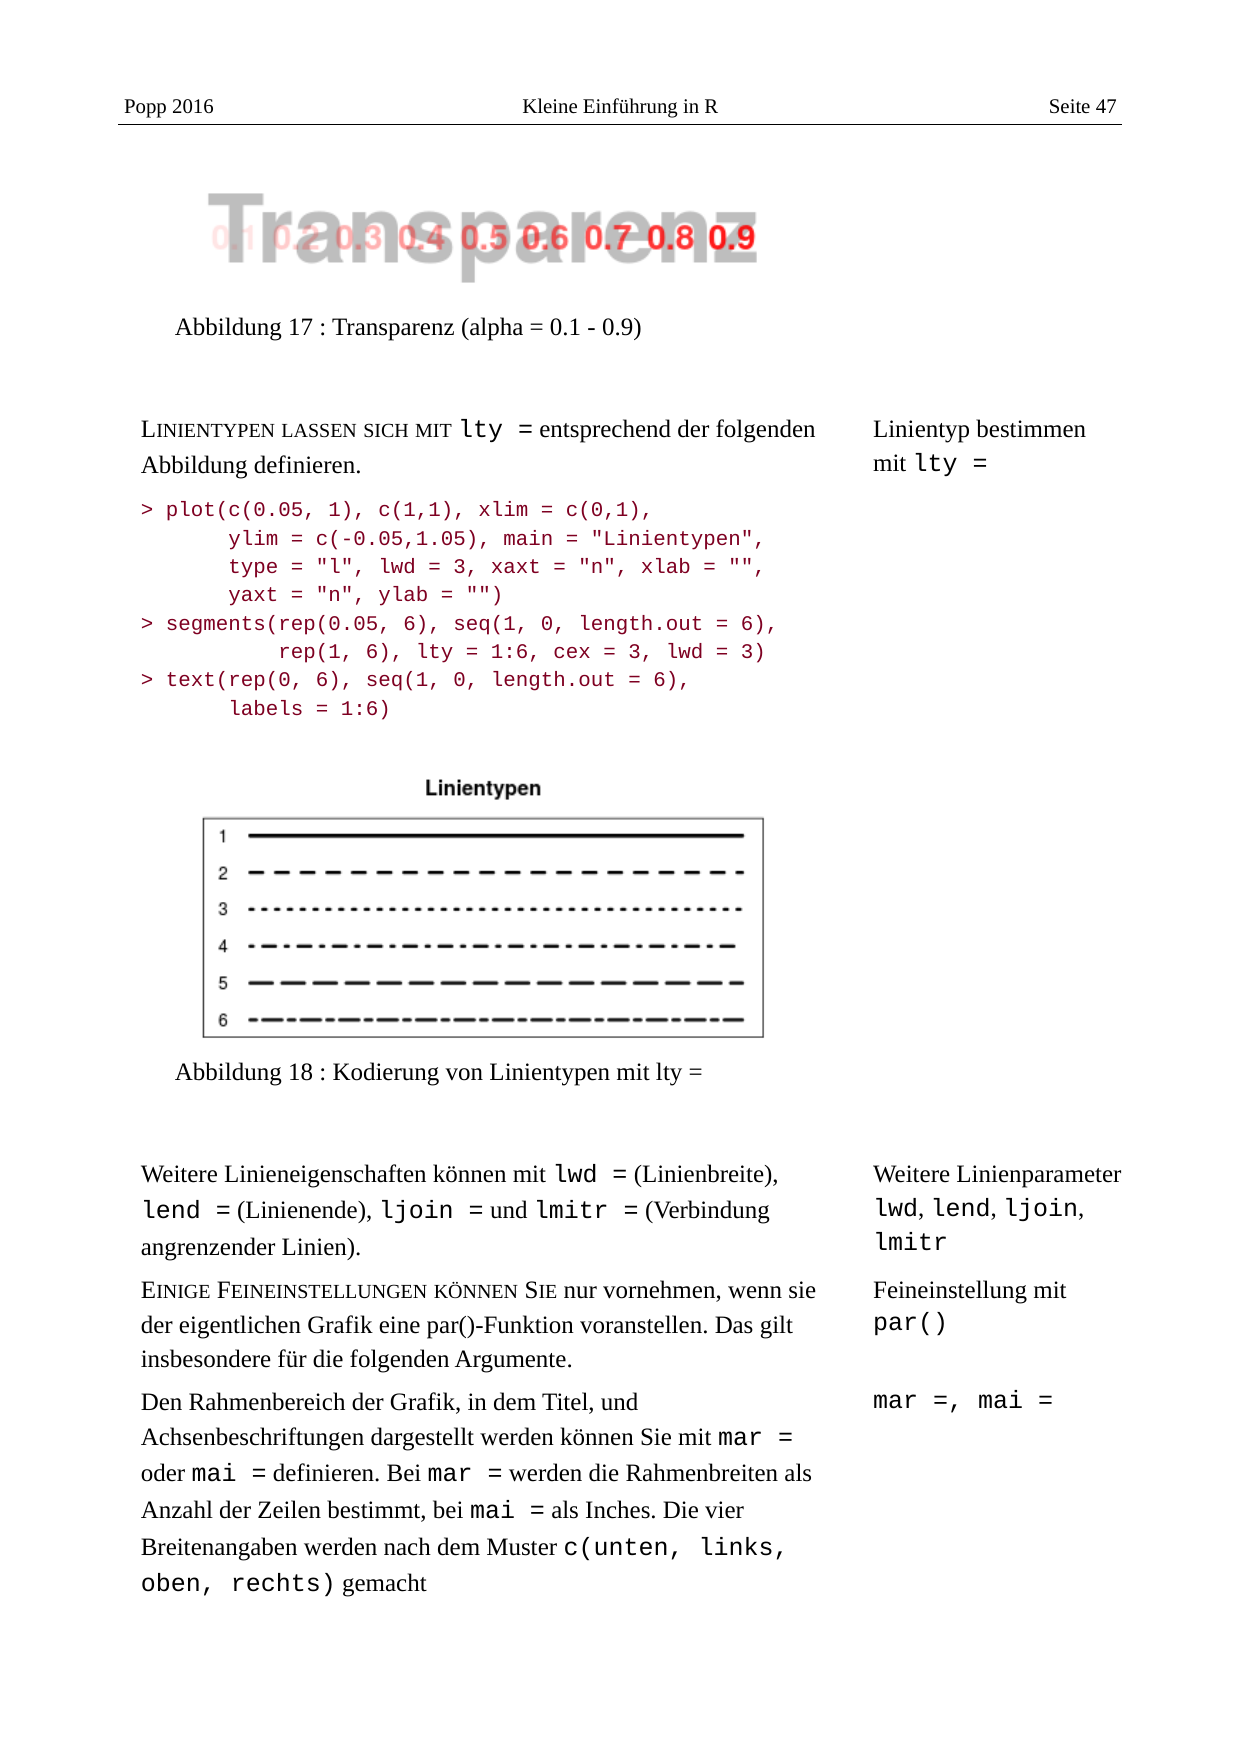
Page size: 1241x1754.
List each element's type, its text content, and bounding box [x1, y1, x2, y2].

table_cell Die Transparenz der Farben können Sie in den Basis-Farbpaletten mit dem Argument alpha = bestimmen. Dabei steht 1 für keine Transparenz und 0 für vollständige Transparenz. Im RGB-Format können Sie den sechs hexadezimalen Stellen für die Farbauswahl einfach zwei weitere für die Transparenz anhängen. > plot.new() > text(0.5, 0.5, "Transparenz", font = 2, cex = 5.5, col = "gray") > text(seq(0.02, 0.98, length.out = 9), rep(0.5, 9), labels = paste(1:9 / 10), col = heat.colors(1, alpha = 1:9 / 10)), cex = 2, font = 2) [141, 313, 855, 414]
table_cell Einige Feineinstellungen können Sie nur vornehmen, wenn sie der eigentlichen Grafik eine par()-Funktion voranstellen. Das gilt insbesondere für die folgenden Argumente. [141, 1275, 855, 1387]
table_cell Weitere Linienparameter lwd, lend, ljoin, lmitr [855, 1159, 1123, 1275]
picture [183, 757, 784, 1058]
table_cell Linientypen lassen sich mit lty = entsprechend der folgenden Abbildung definieren. > plot(c(0.05, 1), c(1,1), xlim = c(0,1), ylim = c(-0.05,1.05), main = "Linientypen", type = "l", lwd = 3, xaxt = "n", xlab = "", yaxt = "n", ylab = "") > segments(rep(0.05, 6), seq(1, 0, length.out = 6), rep(1, 6), lty = 1:6, cex = 3, lwd = 3) > text(rep(0, 6), seq(1, 0, length.out = 6), labels = 1:6) [141, 414, 855, 757]
table_cell [855, 159, 1123, 414]
table_cell Linientypen lassen sich mit lty = entsprechend der folgenden Abbildung definieren. > plot(c(0.05, 1), c(1,1), xlim = c(0,1), ylim = c(-0.05,1.05), main = "Linientypen", type = "l", lwd = 3, xaxt = "n", xlab = "", yaxt = "n", ylab = "") > segments(rep(0.05, 6), seq(1, 0, length.out = 6), rep(1, 6), lty = 1:6, cex = 3, lwd = 3) > text(rep(0, 6), seq(1, 0, length.out = 6), labels = 1:6) [141, 1058, 855, 1159]
table_cell mar =, mai = [855, 1388, 1123, 1614]
table_cell Linientypen lassen sich mit lty = entsprechend der folgenden Abbildung definieren. > plot(c(0.05, 1), c(1,1), xlim = c(0,1), ylim = c(-0.05,1.05), main = "Linientypen", type = "l", lwd = 3, xaxt = "n", xlab = "", yaxt = "n", ylab = "") > segments(rep(0.05, 6), seq(1, 0, length.out = 6), rep(1, 6), lty = 1:6, cex = 3, lwd = 3) > text(rep(0, 6), seq(1, 0, length.out = 6), labels = 1:6) [801, 758, 855, 1057]
table_cell Linientyp bestimmen mit lty = [855, 414, 1123, 1159]
picture [183, 162, 784, 313]
table_cell Feineinstellung mit par() [855, 1275, 1123, 1387]
table_cell Den Rahmenbereich der Grafik, in dem Titel, und Achsenbeschriftungen dargestellt werden können Sie mit mar = oder mai = definieren. Bei mar = werden die Rahmenbreiten als Anzahl der Zeilen bestimmt, bei mai = als Inches. Die vier Breitenangaben werden nach dem Muster c(unten, links, oben, rechts) gemacht [141, 1388, 855, 1614]
table_cell Weitere Linieneigenschaften können mit lwd = (Linienbreite), lend = (Linienende), ljoin = und lmitr = (Verbindung angrenzender Linien). [141, 1159, 855, 1275]
table_cell Linientypen lassen sich mit lty = entsprechend der folgenden Abbildung definieren. > plot(c(0.05, 1), c(1,1), xlim = c(0,1), ylim = c(-0.05,1.05), main = "Linientypen", type = "l", lwd = 3, xaxt = "n", xlab = "", yaxt = "n", ylab = "") > segments(rep(0.05, 6), seq(1, 0, length.out = 6), rep(1, 6), lty = 1:6, cex = 3, lwd = 3) > text(rep(0, 6), seq(1, 0, length.out = 6), labels = 1:6) [141, 758, 167, 1057]
